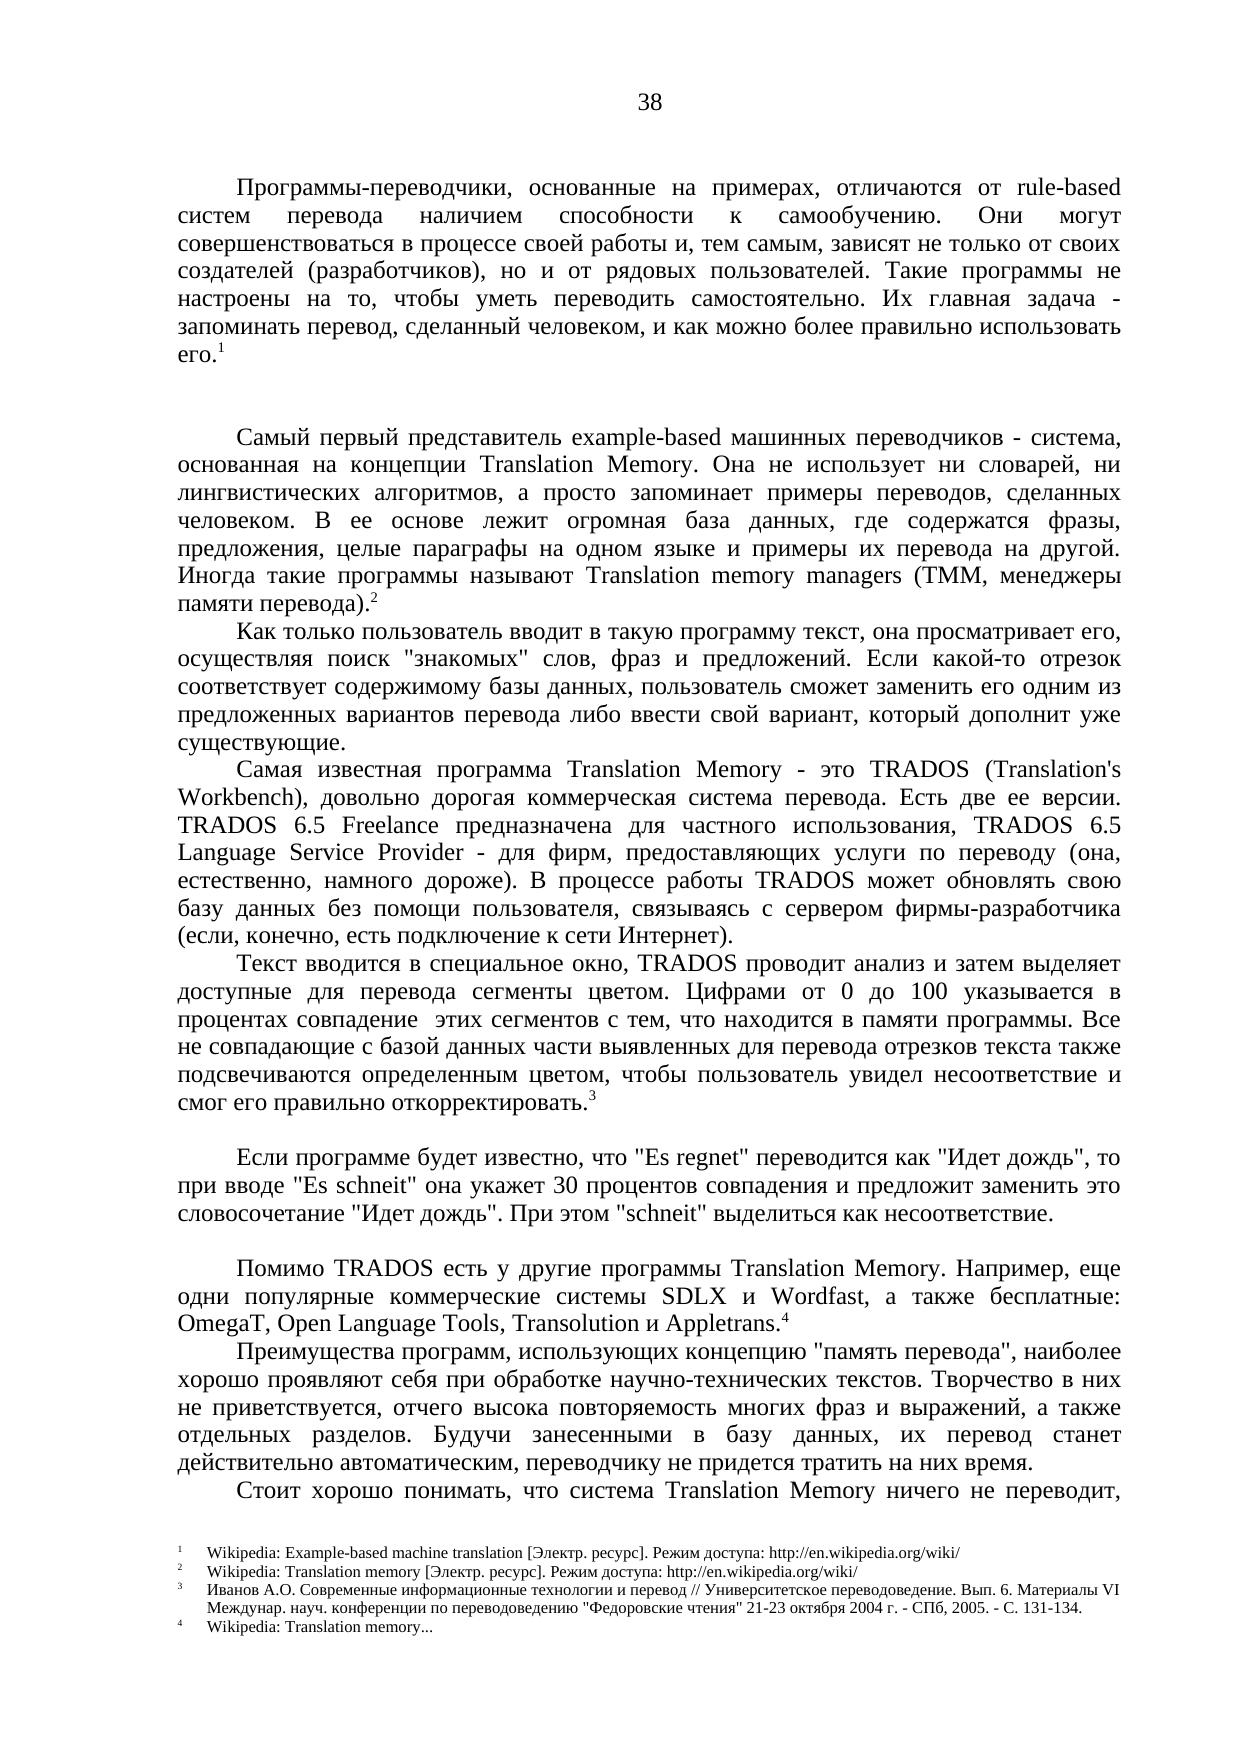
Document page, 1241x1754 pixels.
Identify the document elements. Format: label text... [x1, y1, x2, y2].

text Помимо TRADOS есть у другие программы Translation Memory. Например, еще одни популярные коммерческие системы SDLX и Wordfast, а также бесплатные: OmegaT, Open Language Tools, Transolution и Appletrans. [177, 1254, 1122, 1337]
text Стоит хорошо понимать, что система Translation Memory ничего не переводит, [177, 1476, 1122, 1503]
text Самый первый представитель example-based машинных переводчиков - система, основанная на концепции Translation Memory. Она не использует ни словарей, ни лингвистических алгоритмов, а просто запоминает примеры переводов, сделанных человеком. В ее основе лежит огромная база данных, где содержатся фразы, предложения, целые параграфы на одном языке и примеры их перевода на другой. Иногда такие программы называют Translation memory managers (TMM, менеджеры памяти перевода). [177, 423, 1122, 617]
text Если программе будет известно, что "Es regnet" переводится как "Идет дождь", то при вводе "Es schneit" она укажет 30 процентов совпадения и предложит заменить это словосочетание "Идет дождь". При этом "schneit" выделиться как несоответствие. [177, 1143, 1122, 1226]
text Как только пользователь вводит в такую программу текст, она просматривает его, осуществляя поиск "знакомых" слов, фраз и предложений. Если какой-то отрезок соответствует содержимому базы данных, пользователь сможет заменить его одним из предложенных вариантов перевода либо ввести свой вариант, который дополнит уже существующие. [177, 617, 1122, 755]
text Преимущества программ, использующих концепцию "память перевода", наиболее хорошо проявляют себя при обработке научно-технических текстов. Творчество в них не приветствуется, отчего высока повторяемость многих фраз и выражений, а также отдельных разделов. Будучи занесенными в базу данных, их перевод станет действительно автоматическим, переводчику не придется тратить на них время. [177, 1337, 1122, 1476]
text Wikipedia: Translation memory [Электр. ресурс]. Режим доступа: http://en.wikipedia.org/wiki/ [177, 1562, 1122, 1581]
text Текст вводится в специальное окно, TRADOS проводит анализ и затем выделяет доступные для перевода сегменты цветом. Цифрами от 0 до 100 указывается в процентах совпадение этих сегментов с тем, что находится в памяти программы. Все не совпадающие с базой данных части выявленных для перевода отрезков текста также подсвечиваются определенным цветом, чтобы пользователь увидел несоответствие и смог его правильно откорректировать. [177, 949, 1122, 1116]
text Иванов А.О. Современные информационные технологии и перевод // Университетское переводоведение. Вып. 6. Материалы VI Междунар. науч. конференции по переводоведению "Федоровские чтения" 21-23 октября 2004 г. - СПб, 2005. - С. 131-134. [177, 1581, 1122, 1617]
text Самая известная программа Translation Memory - это TRADOS (Translation's Workbench), довольно дорогая коммерческая система перевода. Есть две ее версии. TRADOS 6.5 Freelance предназначена для частного использования, TRADOS 6.5 Language Service Provider - для фирм, предоставляющих услуги по переводу (она, естественно, намного дороже). В процессе работы TRADOS может обновлять свою базу данных без помощи пользователя, связываясь с сервером фирмы-разработчика (если, конечно, есть подключение к сети Интернет). [177, 755, 1122, 949]
text Wikipedia: Example-based machine translation [Электр. ресурс]. Режим доступа: http://en.wikipedia.org/wiki/ [177, 1544, 1122, 1562]
text Программы-переводчики, основанные на примерах, отличаются от rule-based систем перевода наличием способности к самообучению. Они могут совершенствоваться в процессе своей работы и, тем самым, зависят не только от своих создателей (разработчиков), но и от рядовых пользователей. Такие программы не настроены на то, чтобы уметь переводить самостоятельно. Их главная задача - запоминать перевод, сделанный человеком, и как можно более правильно использовать его. [177, 173, 1122, 367]
text Wikipedia: Translation memory... [177, 1617, 1122, 1636]
